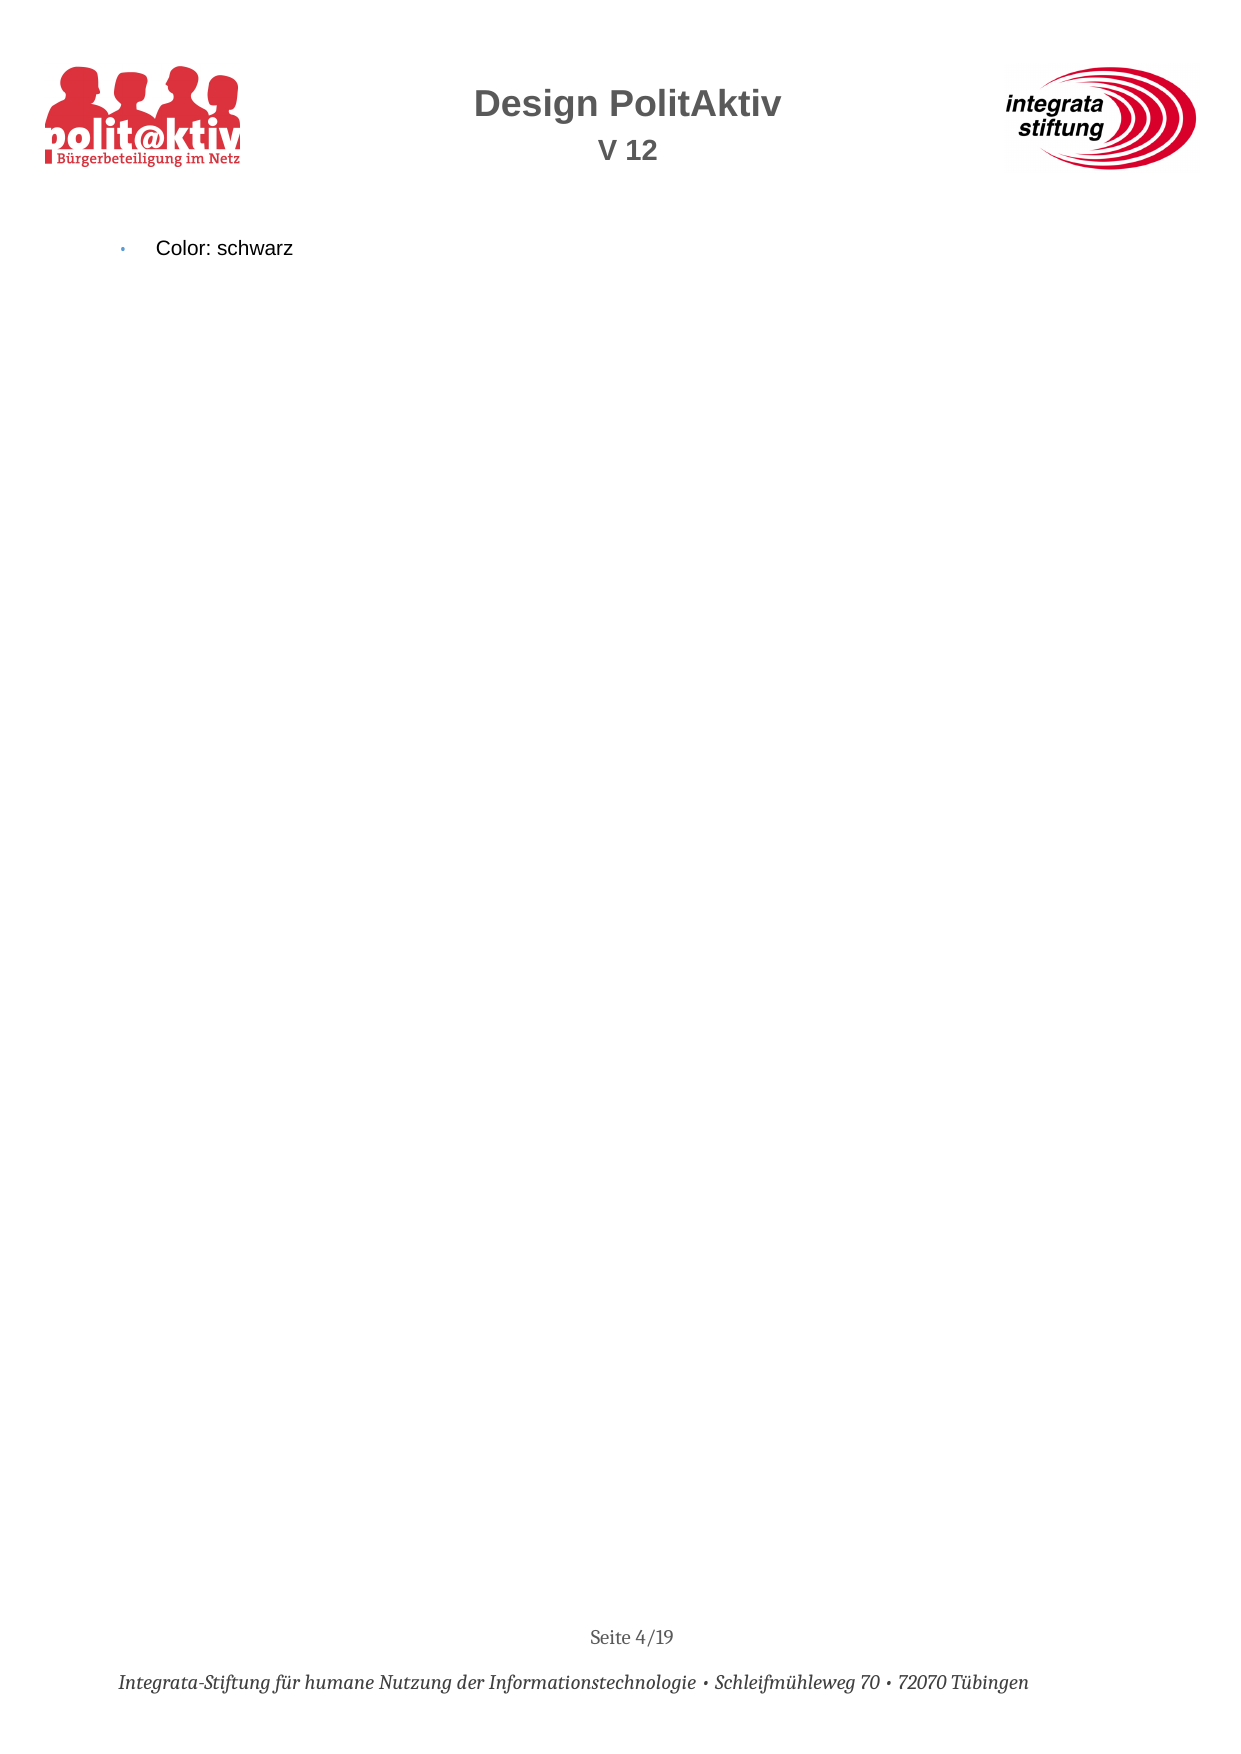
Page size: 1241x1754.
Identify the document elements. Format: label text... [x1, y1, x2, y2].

list Color: schwarz [118, 236, 1146, 261]
picture [1004, 63, 1200, 173]
picture [45, 63, 240, 167]
